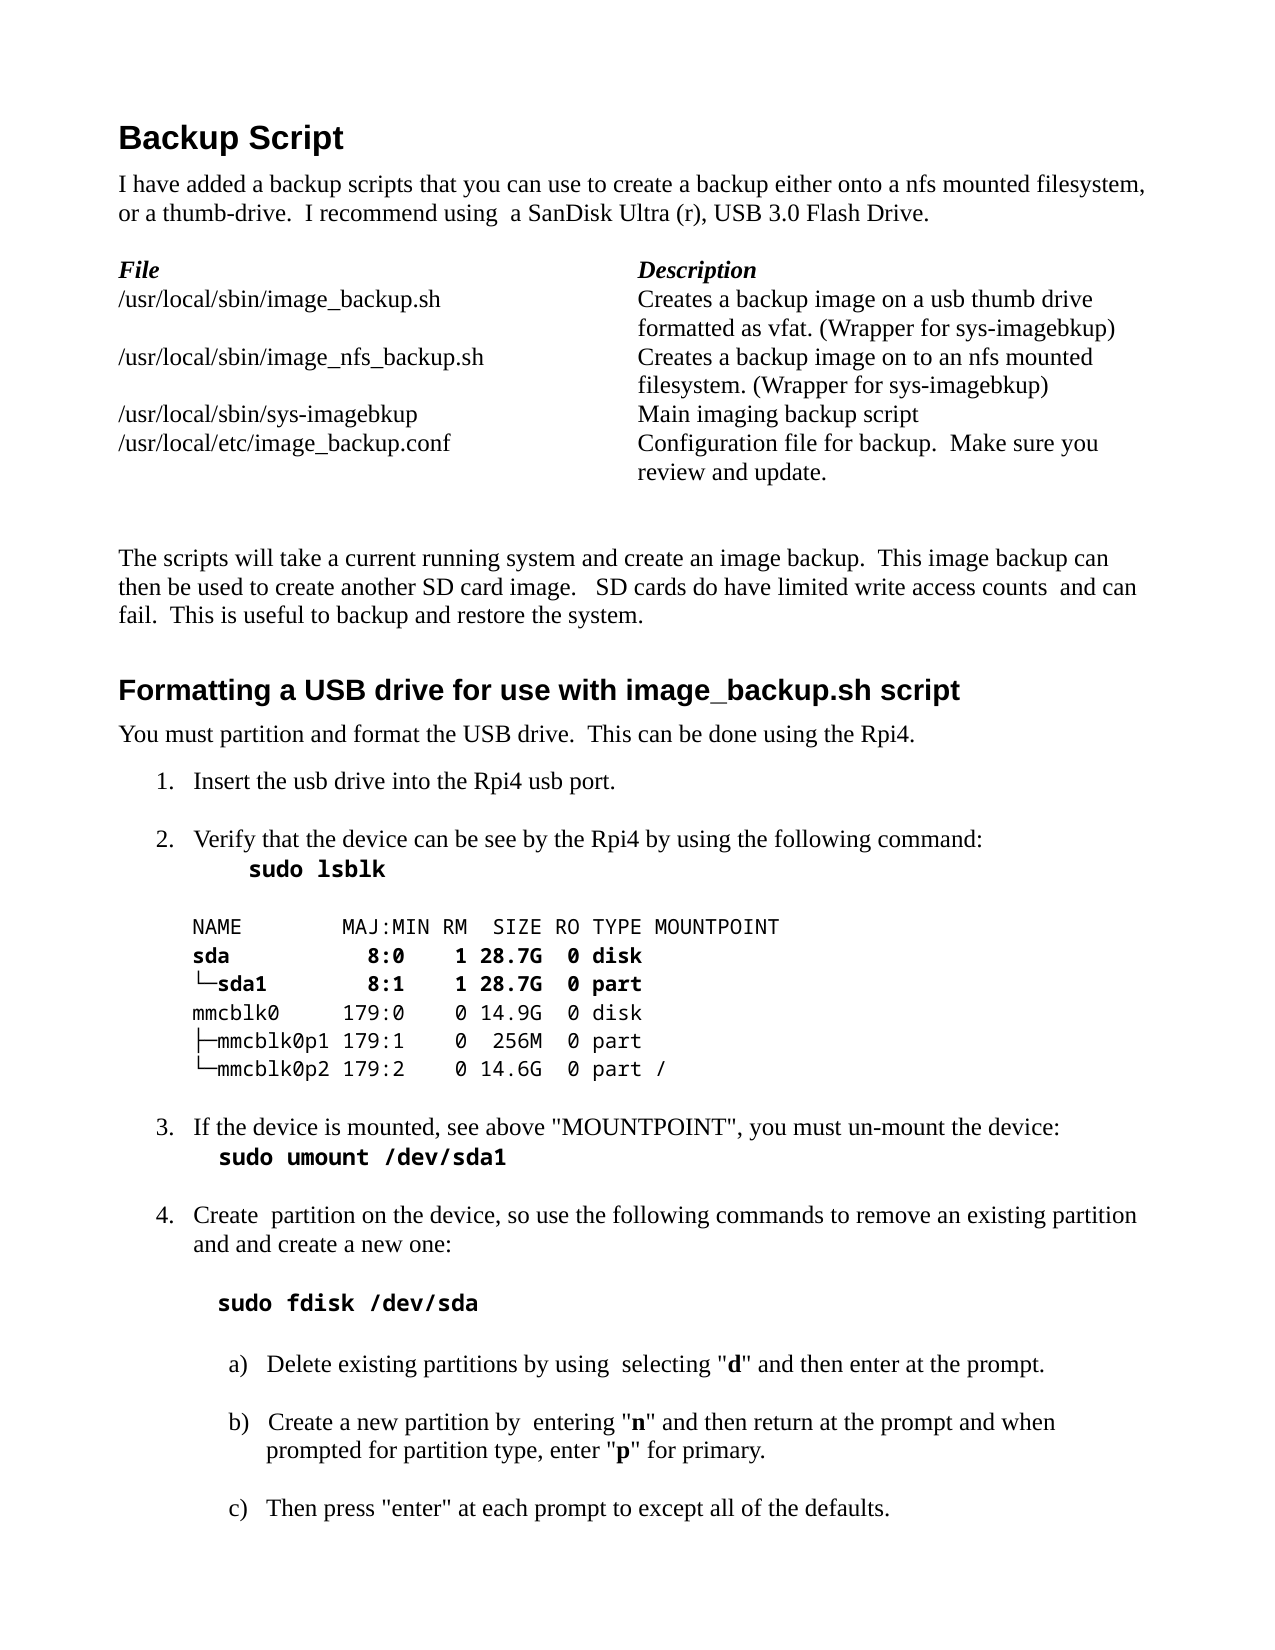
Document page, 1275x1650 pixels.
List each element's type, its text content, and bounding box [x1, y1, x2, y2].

table_cell /usr/local/etc/image_backup.conf [118, 428, 637, 486]
table_cell Main imaging backup script [638, 399, 1157, 428]
text NAME MAJ:MIN RM SIZE RO TYPE MOUNTPOINT [192, 912, 1157, 941]
text └─mmcblk0p2 179:2 0 14.6G 0 part / [192, 1054, 1157, 1083]
list sudo umount /dev/sda1 [156, 1141, 1157, 1172]
text a) Delete existing partitions by using selecting "d" and then enter at the prompt. [154, 1349, 1157, 1378]
table_cell Creates a backup image on a usb thumb drive formatted as vfat. (Wrapper for sys-imagebkup) [638, 284, 1157, 342]
text I have added a backup scripts that you can use to create a backup either onto a nfs mounted filesystem, or a thumb-drive. I recommend using a SanDisk Ultra (r), USB 3.0 Flash Drive. [118, 169, 1157, 227]
subtitle Backup Script [118, 118, 1157, 157]
list If the device is mounted, see above "MOUNTPOINT", you must un-mount the device: [156, 1112, 1157, 1141]
table_cell Creates a backup image on to an nfs mounted filesystem. (Wrapper for sys-imagebkup) [638, 342, 1157, 399]
text b) Create a new partition by entering "n" and then return at the prompt and when prompted for partition type, enter "p" for primary. [228, 1407, 1157, 1464]
text mmcblk0 179:0 0 14.9G 0 disk [192, 998, 1157, 1026]
list Verify that the device can be see by the Rpi4 by using the following command: [156, 824, 1157, 853]
table_cell /usr/local/sbin/image_nfs_backup.sh [118, 342, 637, 399]
text The scripts will take a current running system and create an image backup. This image backup can then be used to create another SD card image. SD cards do have limited write access counts and can fail. This is useful to backup and restore the system. [118, 543, 1157, 629]
list Create partition on the device, so use the following commands to remove an existing partition and and create a new one: [156, 1201, 1157, 1258]
list Insert the usb drive into the Rpi4 usb port. [156, 766, 1157, 795]
text └─sda1 8:1 1 28.7G 0 part [192, 969, 1157, 998]
table_cell /usr/local/sbin/image_backup.sh [118, 284, 637, 342]
list sudo lsblk [156, 853, 1157, 884]
table_cell Configuration file for backup. Make sure you review and update. [638, 428, 1157, 486]
table_cell /usr/local/sbin/sys-imagebkup [118, 399, 637, 428]
text sda 8:0 1 28.7G 0 disk [192, 941, 1157, 969]
table_header File [118, 256, 637, 284]
text sudo fdisk /dev/sda [192, 1287, 1157, 1318]
table_header Description [638, 256, 1157, 284]
subtitle Formatting a USB drive for use with image_backup.sh script [118, 673, 1157, 706]
text ├─mmcblk0p1 179:1 0 256M 0 part [192, 1026, 1157, 1054]
text c) Then press "enter" at each prompt to except all of the defaults. [154, 1493, 1157, 1522]
text You must partition and format the USB drive. This can be done using the Rpi4. [118, 719, 1157, 748]
